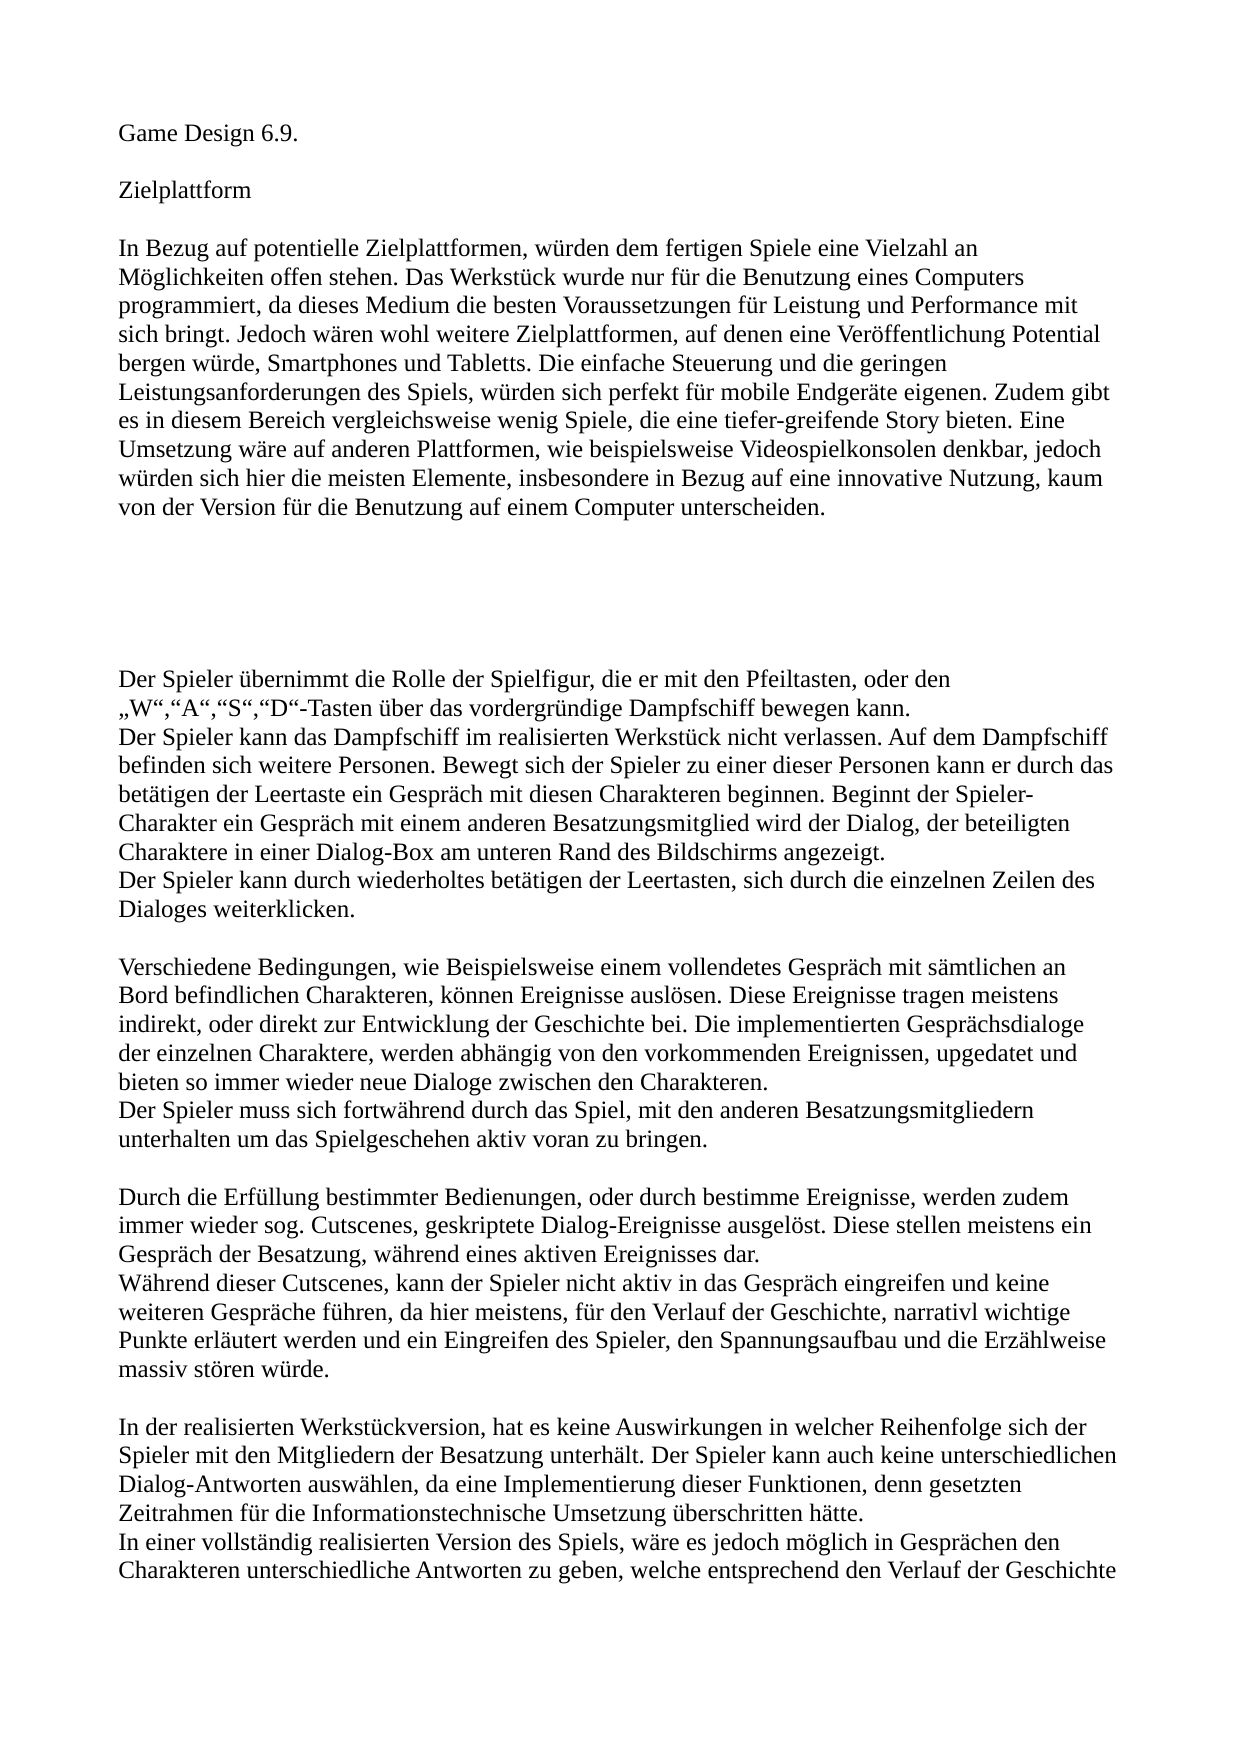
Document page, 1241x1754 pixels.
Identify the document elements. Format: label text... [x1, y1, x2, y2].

text Der Spieler muss sich fortwährend durch das Spiel, mit den anderen Besatzungsmitgliedern unterhalten um das Spielgeschehen aktiv voran zu bringen. [118, 1096, 1122, 1153]
text In einer vollständig realisierten Version des Spiels, wäre es jedoch möglich in Gesprächen den Charakteren unterschiedliche Antworten zu geben, welche entsprechend den Verlauf der Geschichte [118, 1527, 1122, 1584]
text Game Design 6.9. [118, 118, 1122, 147]
text In Bezug auf potentielle Zielplattformen, würden dem fertigen Spiele eine Vielzahl an Möglichkeiten offen stehen. Das Werkstück wurde nur für die Benutzung eines Computers programmiert, da dieses Medium die besten Voraussetzungen für Leistung und Performance mit sich bringt. Jedoch wären wohl weitere Zielplattformen, auf denen eine Veröffentlichung Potential bergen würde, Smartphones und Tabletts. Die einfache Steuerung und die geringen Leistungsanforderungen des Spiels, würden sich perfekt für mobile Endgeräte eigenen. Zudem gibt es in diesem Bereich vergleichsweise wenig Spiele, die eine tiefer-greifende Story bieten. Eine Umsetzung wäre auf anderen Plattformen, wie beispielsweise Videospielkonsolen denkbar, jedoch würden sich hier die meisten Elemente, insbesondere in Bezug auf eine innovative Nutzung, kaum von der Version für die Benutzung auf einem Computer unterscheiden. [118, 233, 1122, 521]
text Während dieser Cutscenes, kann der Spieler nicht aktiv in das Gespräch eingreifen und keine weiteren Gespräche führen, da hier meistens, für den Verlauf der Geschichte, narrativl wichtige Punkte erläutert werden und ein Eingreifen des Spieler, den Spannungsaufbau und die Erzählweise massiv stören würde. [118, 1268, 1122, 1383]
text Der Spieler kann das Dampfschiff im realisierten Werkstück nicht verlassen. Auf dem Dampfschiff befinden sich weitere Personen. Bewegt sich der Spieler zu einer dieser Personen kann er durch das betätigen der Leertaste ein Gespräch mit diesen Charakteren beginnen. Beginnt der Spieler-Charakter ein Gespräch mit einem anderen Besatzungsmitglied wird der Dialog, der beteiligten Charaktere in einer Dialog-Box am unteren Rand des Bildschirms angezeigt. [118, 722, 1122, 866]
text Zielplattform [118, 176, 1122, 204]
text Der Spieler übernimmt die Rolle der Spielfigur, die er mit den Pfeiltasten, oder den „W“,“A“,“S“,“D“-Tasten über das vordergründige Dampfschiff bewegen kann. [118, 664, 1122, 722]
text Durch die Erfüllung bestimmter Bedienungen, oder durch bestimme Ereignisse, werden zudem immer wieder sog. Cutscenes, geskriptete Dialog-Ereignisse ausgelöst. Diese stellen meistens ein Gespräch der Besatzung, während eines aktiven Ereignisses dar. [118, 1182, 1122, 1268]
text In der realisierten Werkstückversion, hat es keine Auswirkungen in welcher Reihenfolge sich der Spieler mit den Mitgliedern der Besatzung unterhält. Der Spieler kann auch keine unterschiedlichen Dialog-Antworten auswählen, da eine Implementierung dieser Funktionen, denn gesetzten Zeitrahmen für die Informationstechnische Umsetzung überschritten hätte. [118, 1412, 1122, 1527]
text Der Spieler kann durch wiederholtes betätigen der Leertasten, sich durch die einzelnen Zeilen des Dialoges weiterklicken. [118, 866, 1122, 923]
text Verschiedene Bedingungen, wie Beispielsweise einem vollendetes Gespräch mit sämtlichen an Bord befindlichen Charakteren, können Ereignisse auslösen. Diese Ereignisse tragen meistens indirekt, oder direkt zur Entwicklung der Geschichte bei. Die implementierten Gesprächsdialoge der einzelnen Charaktere, werden abhängig von den vorkommenden Ereignissen, upgedatet und bieten so immer wieder neue Dialoge zwischen den Charakteren. [118, 952, 1122, 1096]
